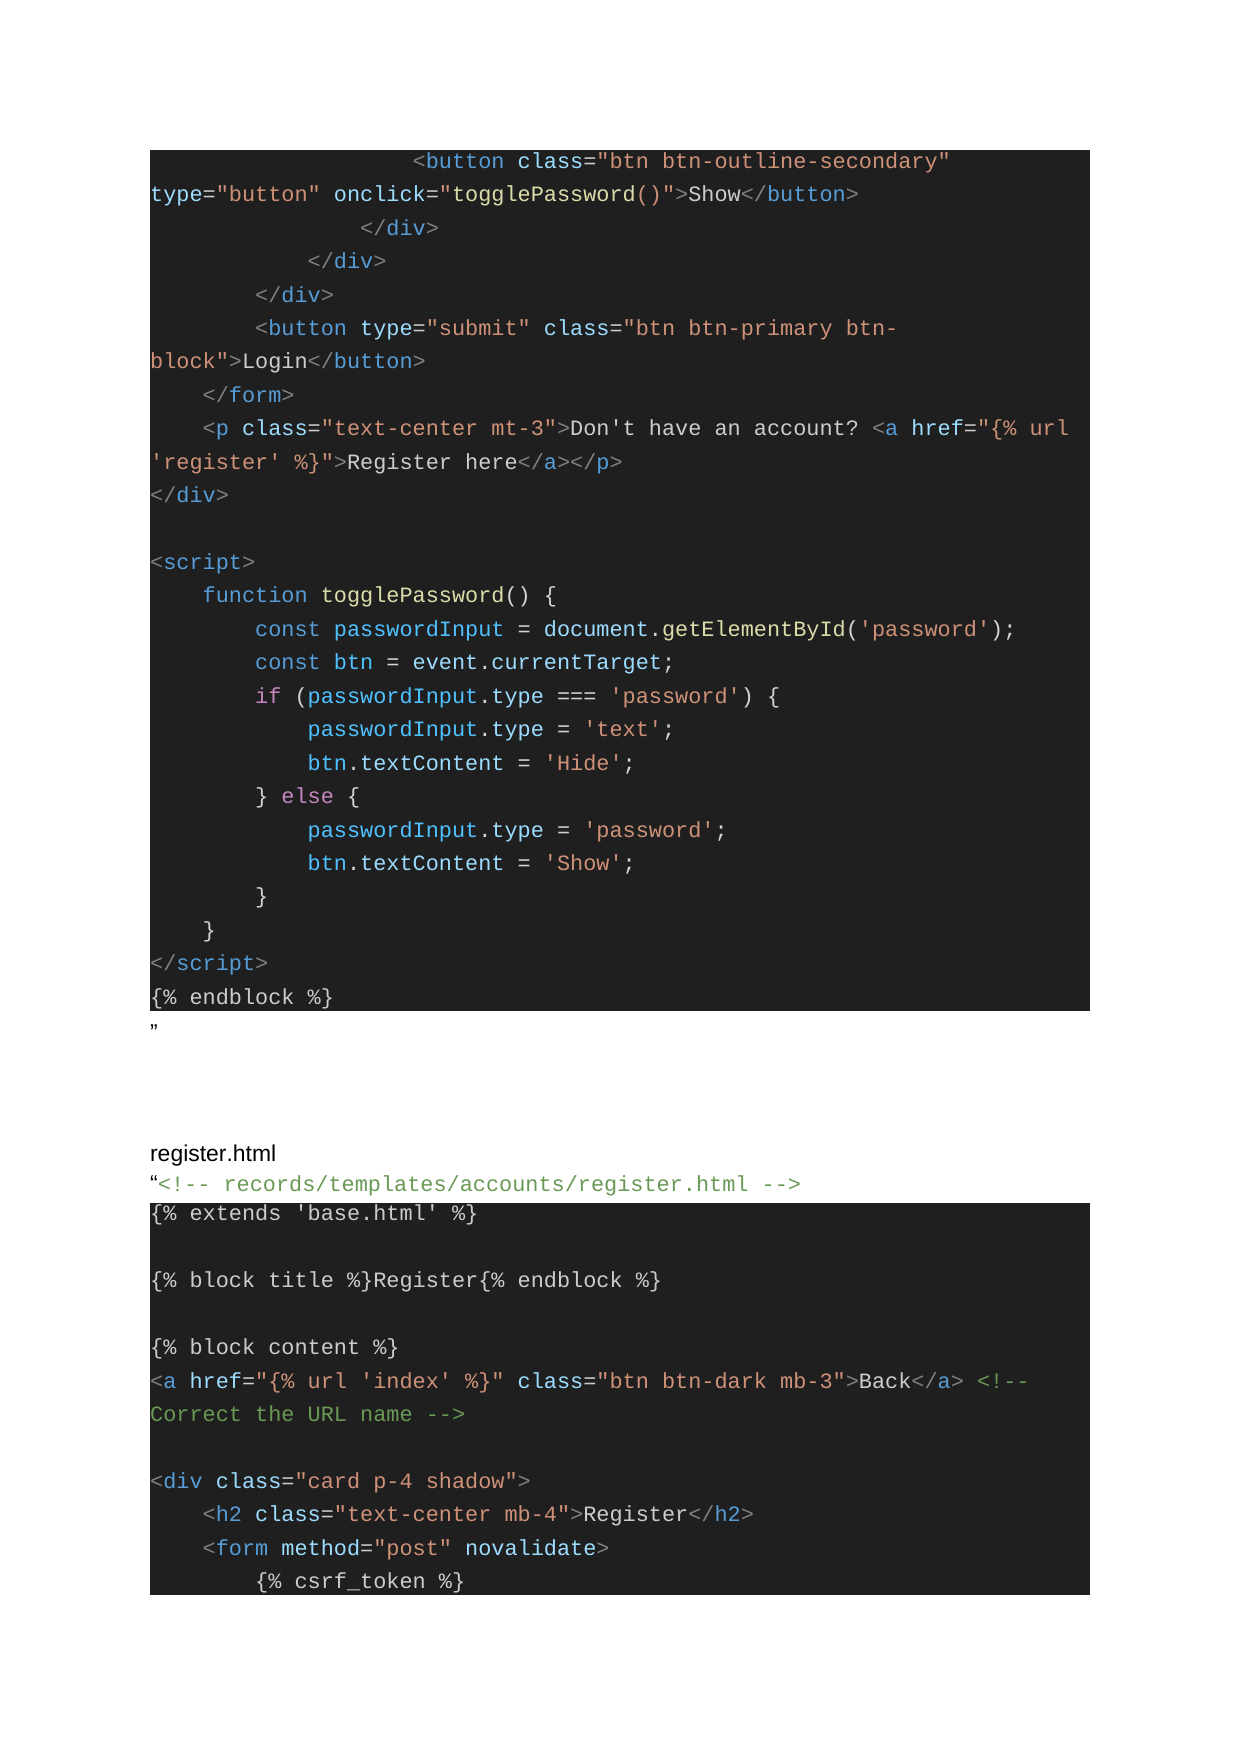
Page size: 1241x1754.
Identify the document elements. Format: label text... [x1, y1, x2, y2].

text <p class="text-center mt-3">Don't have an account? <a href="{% url 'register' %}">Register here</a></p> [150, 417, 1090, 476]
text function togglePassword() { [150, 585, 1090, 609]
text {% endblock %} [150, 986, 1090, 1011]
text <button class="btn btn-outline-secondary" type="button" onclick="togglePassword()">Show</button> [150, 150, 1090, 208]
text </div> [150, 250, 1090, 275]
text passwordInput.type = 'text'; [150, 718, 1090, 743]
text {% csrf_token %} [150, 1570, 1090, 1595]
text btn.textContent = 'Show'; [150, 852, 1090, 877]
text {% extends 'base.html' %} [150, 1203, 1090, 1227]
text <button type="submit" class="btn btn-primary btn-block">Login</button> [150, 317, 1090, 375]
text if (passwordInput.type === 'password') { [150, 685, 1090, 710]
text <div class="card p-4 shadow"> [150, 1470, 1090, 1495]
text </div> [150, 284, 1090, 308]
text <a href="{% url 'index' %}" class="btn btn-dark mb-3">Back</a> <!-- Correct the URL name --> [150, 1370, 1090, 1428]
text </form> [150, 384, 1090, 409]
text const passwordInput = document.getElementById('password'); [150, 618, 1090, 643]
text <h2 class="text-center mb-4">Register</h2> [150, 1503, 1090, 1528]
text {% block title %}Register{% endblock %} [150, 1269, 1090, 1294]
text ” register.html “<!-- records/templates/accounts/register.html --> [150, 1019, 1090, 1198]
text <script> [150, 551, 1090, 576]
text } [150, 919, 1090, 944]
text const btn = event.currentTarget; [150, 652, 1090, 676]
text passwordInput.type = 'password'; [150, 819, 1090, 843]
text </div> [150, 484, 1090, 509]
text <form method="post" novalidate> [150, 1537, 1090, 1562]
text } else { [150, 785, 1090, 810]
text {% block content %} [150, 1336, 1090, 1361]
text btn.textContent = 'Hide'; [150, 752, 1090, 777]
text </script> [150, 952, 1090, 977]
text } [150, 886, 1090, 910]
text </div> [150, 217, 1090, 242]
